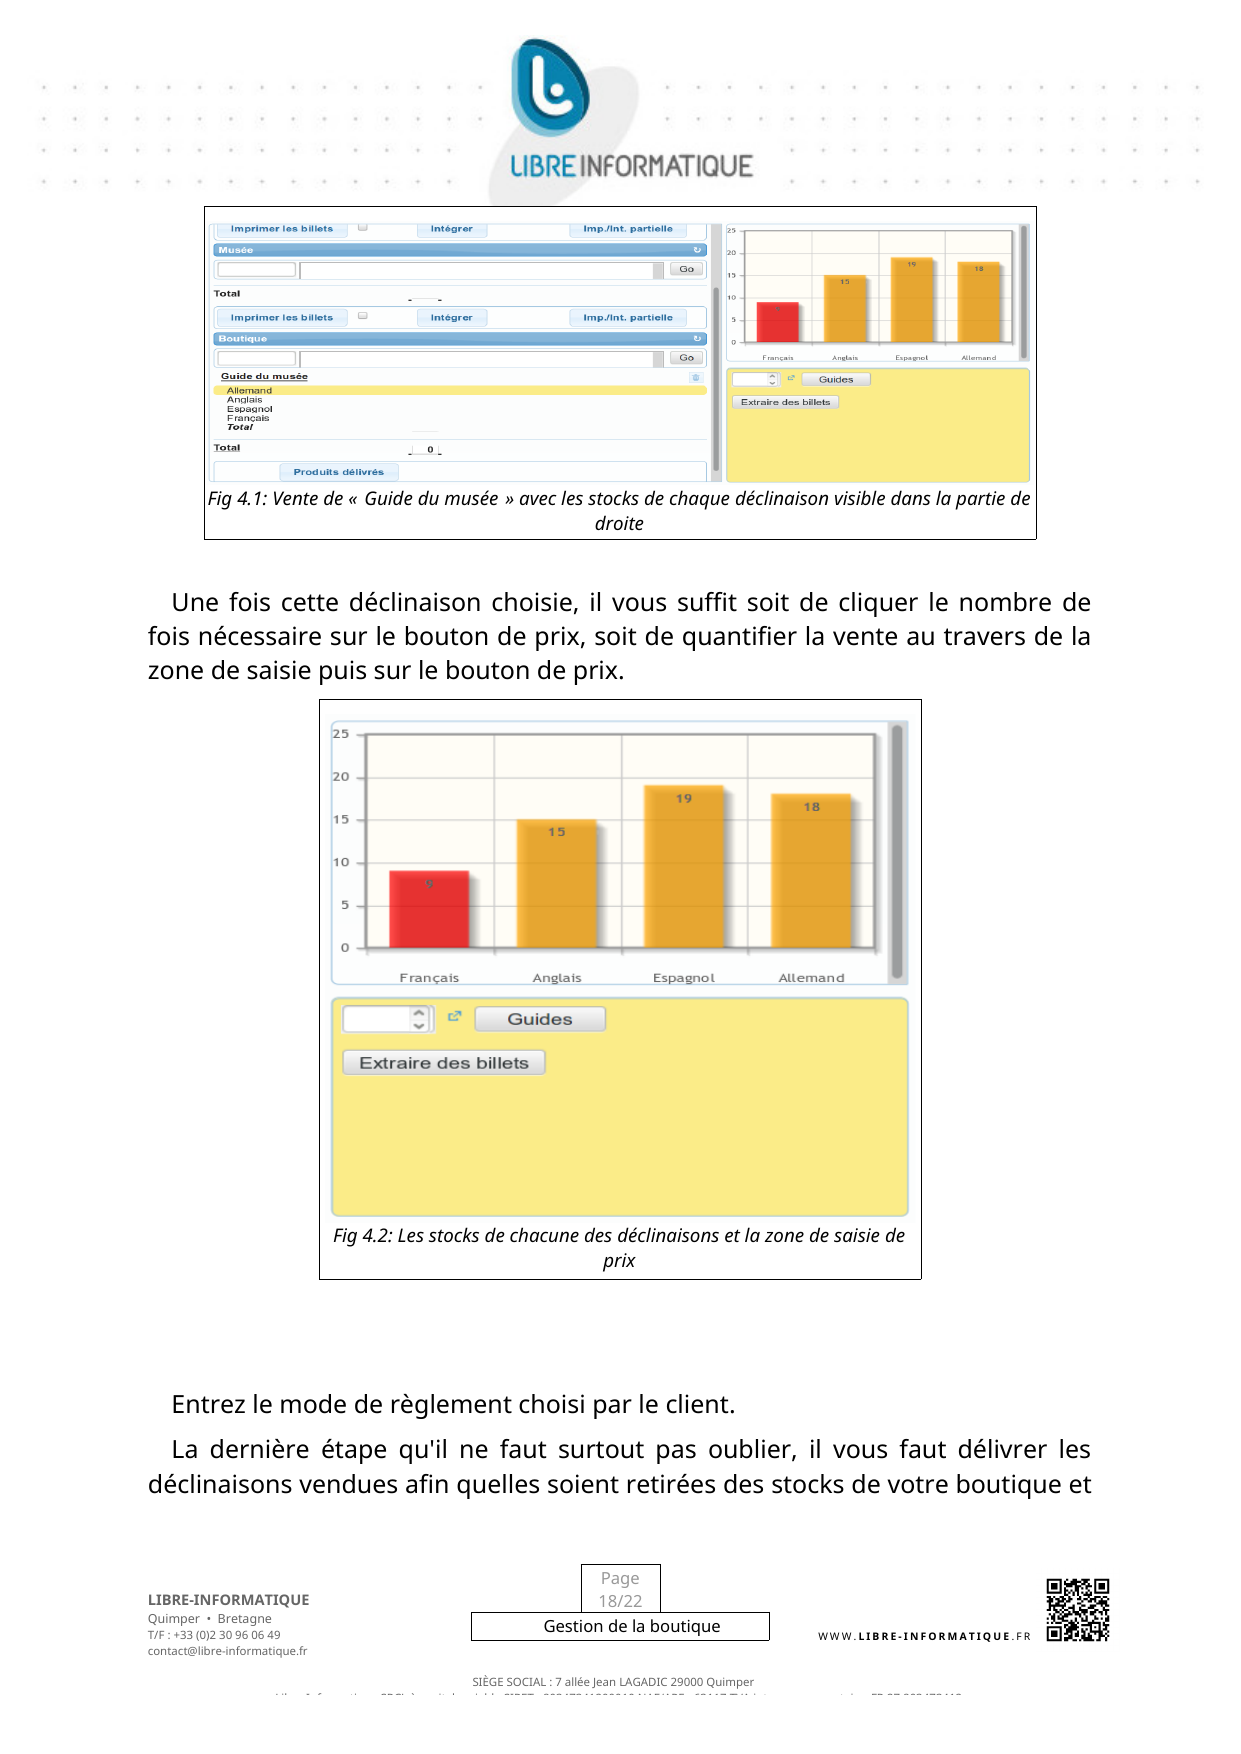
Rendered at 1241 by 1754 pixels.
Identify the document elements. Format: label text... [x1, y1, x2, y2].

picture [27, 35, 1213, 220]
text La dernière étape qu'il ne faut surtout pas oublier, il vous faut délivrer les déclinaisons vendues afin quelles soient retirées des stocks de votre boutique et [148, 1432, 1093, 1500]
picture [1036, 1568, 1120, 1652]
picture [206, 221, 1034, 485]
text Entrez le mode de règlement choisi par le client. [148, 1386, 1093, 1420]
text Une fois cette déclinaison choisie, il vous suffit soit de cliquer le nombre de fois nécessaire sur le bouton de prix, soit de quantifier la vente au travers de la zone de saisie puis sur le bouton de prix. [148, 585, 1093, 687]
text Fig 4.2: Les stocks de chacune des déclinaisons et la zone de saisie de prix [322, 714, 918, 1273]
picture [325, 714, 916, 1223]
text Fig 4.1: Vente de « Guide du musée » avec les stocks de chaque déclinaison visible dans la partie de droite [207, 485, 1033, 536]
